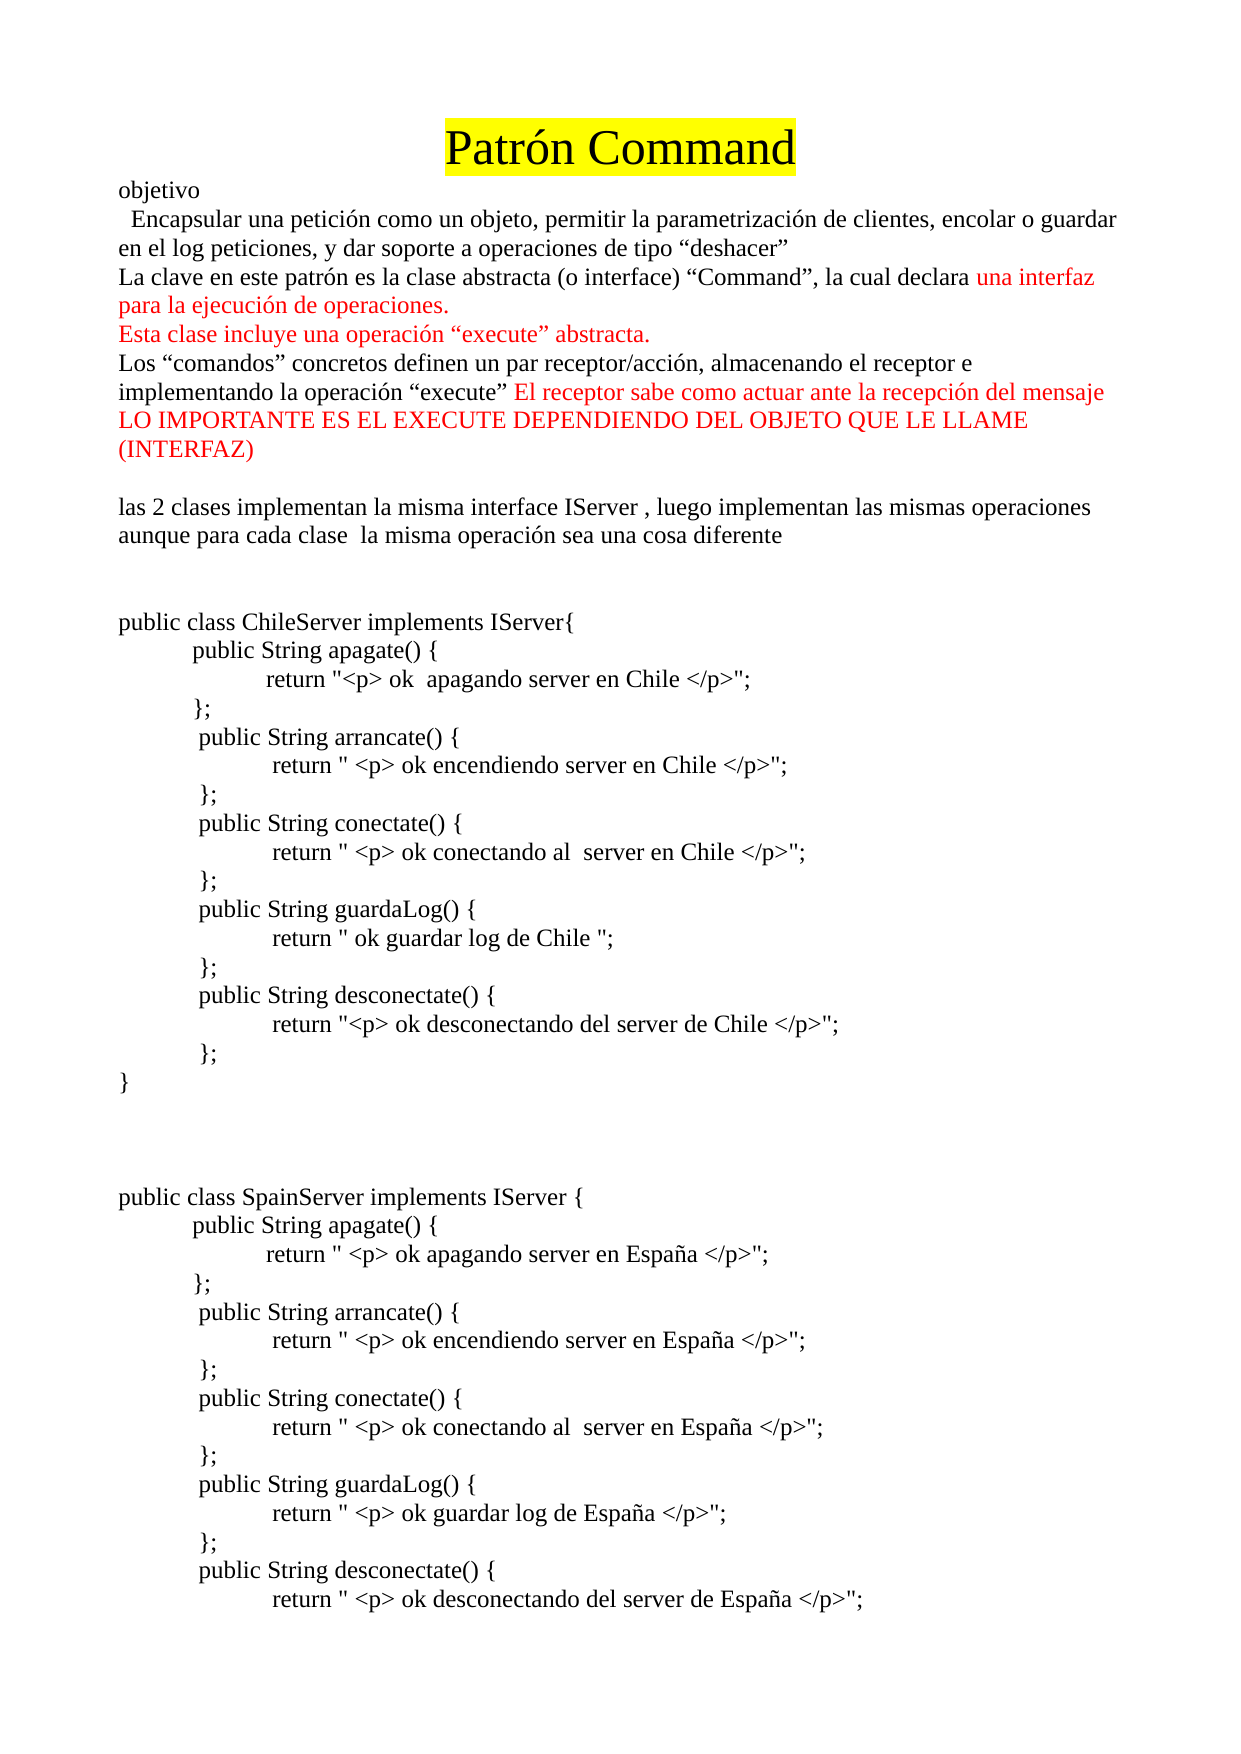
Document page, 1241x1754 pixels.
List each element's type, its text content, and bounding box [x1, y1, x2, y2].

text return "<p> ok desconectando del server de Chile </p>"; [118, 1009, 1122, 1038]
text return " <p> ok conectando al server en Chile </p>"; [118, 837, 1122, 866]
text }; [118, 952, 1122, 981]
text public String desconectate() { [118, 981, 1122, 1009]
text }; [118, 1527, 1122, 1556]
text return " ok guardar log de Chile "; [118, 923, 1122, 952]
text return " <p> ok apagando server en España </p>"; [118, 1239, 1122, 1268]
text Patrón Command [118, 118, 1122, 176]
text } [118, 1067, 1122, 1096]
text las 2 clases implementan la misma interface IServer , luego implementan las mismas operaciones aunque para cada clase la misma operación sea una cosa diferente [118, 492, 1122, 549]
text Esta clase incluye una operación “execute” abstracta. [118, 319, 1122, 348]
text }; [118, 866, 1122, 894]
text public String guardaLog() { [118, 1469, 1122, 1498]
text return "<p> ok apagando server en Chile </p>"; [118, 664, 1122, 693]
text }; [118, 1038, 1122, 1067]
text La clave en este patrón es la clase abstracta (o interface) “Command”, la cual declara una interfaz para la ejecución de operaciones. [118, 262, 1122, 319]
text }; [118, 1441, 1122, 1469]
text public String guardaLog() { [118, 894, 1122, 923]
text }; [118, 1354, 1122, 1383]
text public String apagate() { [118, 1211, 1122, 1239]
text public String conectate() { [118, 1383, 1122, 1412]
text return " <p> ok encendiendo server en España </p>"; [118, 1326, 1122, 1354]
text Encapsular una petición como un objeto, permitir la parametrización de clientes, encolar o guardar en el log peticiones, y dar soporte a operaciones de tipo “deshacer” [118, 204, 1122, 262]
text return " <p> ok encendiendo server en Chile </p>"; [118, 751, 1122, 779]
text }; [118, 1268, 1122, 1297]
text public String arrancate() { [118, 722, 1122, 751]
text public String desconectate() { [118, 1556, 1122, 1584]
text LO IMPORTANTE ES EL EXECUTE DEPENDIENDO DEL OBJETO QUE LE LLAME (INTERFAZ) [118, 406, 1122, 463]
text public class SpainServer implements IServer { [118, 1182, 1122, 1211]
text return " <p> ok conectando al server en España </p>"; [118, 1412, 1122, 1441]
text public String arrancate() { [118, 1297, 1122, 1326]
text }; [118, 693, 1122, 722]
text Los “comandos” concretos definen un par receptor/acción, almacenando el receptor e implementando la operación “execute” El receptor sabe como actuar ante la recepción del mensaje [118, 348, 1122, 406]
text public class ChileServer implements IServer{ [118, 607, 1122, 636]
text return " <p> ok desconectando del server de España </p>"; [118, 1584, 1122, 1613]
text public String conectate() { [118, 808, 1122, 837]
text return " <p> ok guardar log de España </p>"; [118, 1498, 1122, 1527]
text objetivo [118, 176, 1122, 204]
text public String apagate() { [118, 636, 1122, 664]
text }; [118, 779, 1122, 808]
